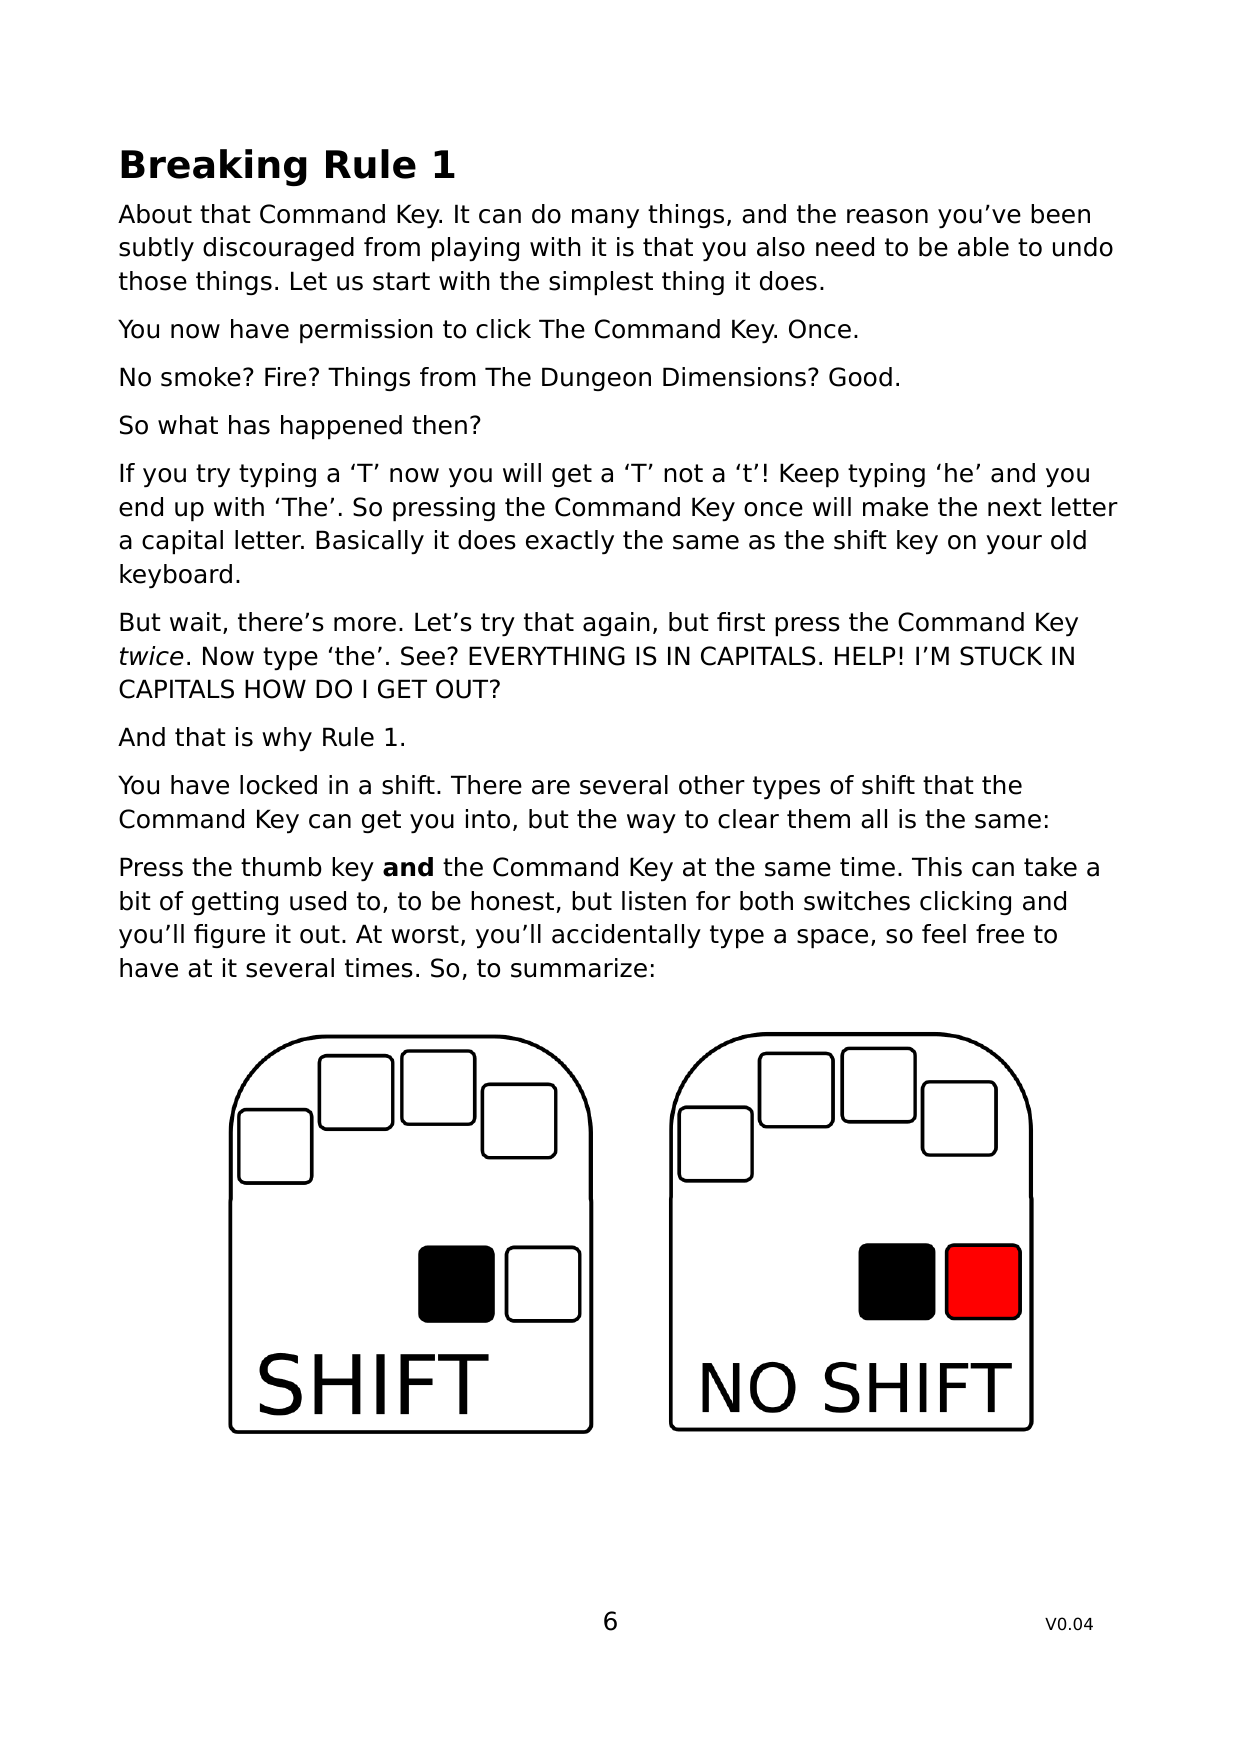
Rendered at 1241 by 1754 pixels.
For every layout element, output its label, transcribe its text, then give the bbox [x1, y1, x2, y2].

text You have locked in a shift. There are several other types of shift that the Command Key can get you into, but the way to clear them all is the same: [118, 771, 1122, 834]
text About that Command Key. It can do many things, and the reason you’ve been subtly discouraged from playing with it is that you also need to be able to undo those things. Let us start with the simplest thing it does. [118, 200, 1122, 296]
text But wait, there’s more. Let’s try that again, but first press the Command Key twice. Now type ‘the’. See? EVERYTHING IS IN CAPITALS. HELP! I’M STUCK IN CAPITALS HOW DO I GET OUT? [118, 608, 1122, 704]
text Press the thumb key and the Command Key at the same time. This can take a bit of getting used to, to be honest, but listen for both switches clicking and you’ll figure it out. At worst, you’ll accidentally type a space, so feel free to have at it several times. So, to summarize: [118, 853, 1122, 983]
text And that is why Rule 1. [118, 723, 1122, 752]
subtitle Breaking Rule 1 [118, 143, 1122, 187]
text If you try typing a ‘T’ now you will get a ‘T’ not a ‘t’! Keep typing ‘he’ and you end up with ‘The’. So pressing the Command Key once will make the next letter a capital letter. Basically it does exactly the same as the shift key on your old keyboard. [118, 459, 1122, 589]
text You now have permission to click The Command Key. Once. [118, 315, 1122, 344]
picture [207, 1001, 1071, 1467]
text So what has happened then? [118, 411, 1122, 440]
text No smoke? Fire? Things from The Dungeon Dimensions? Good. [118, 363, 1122, 392]
